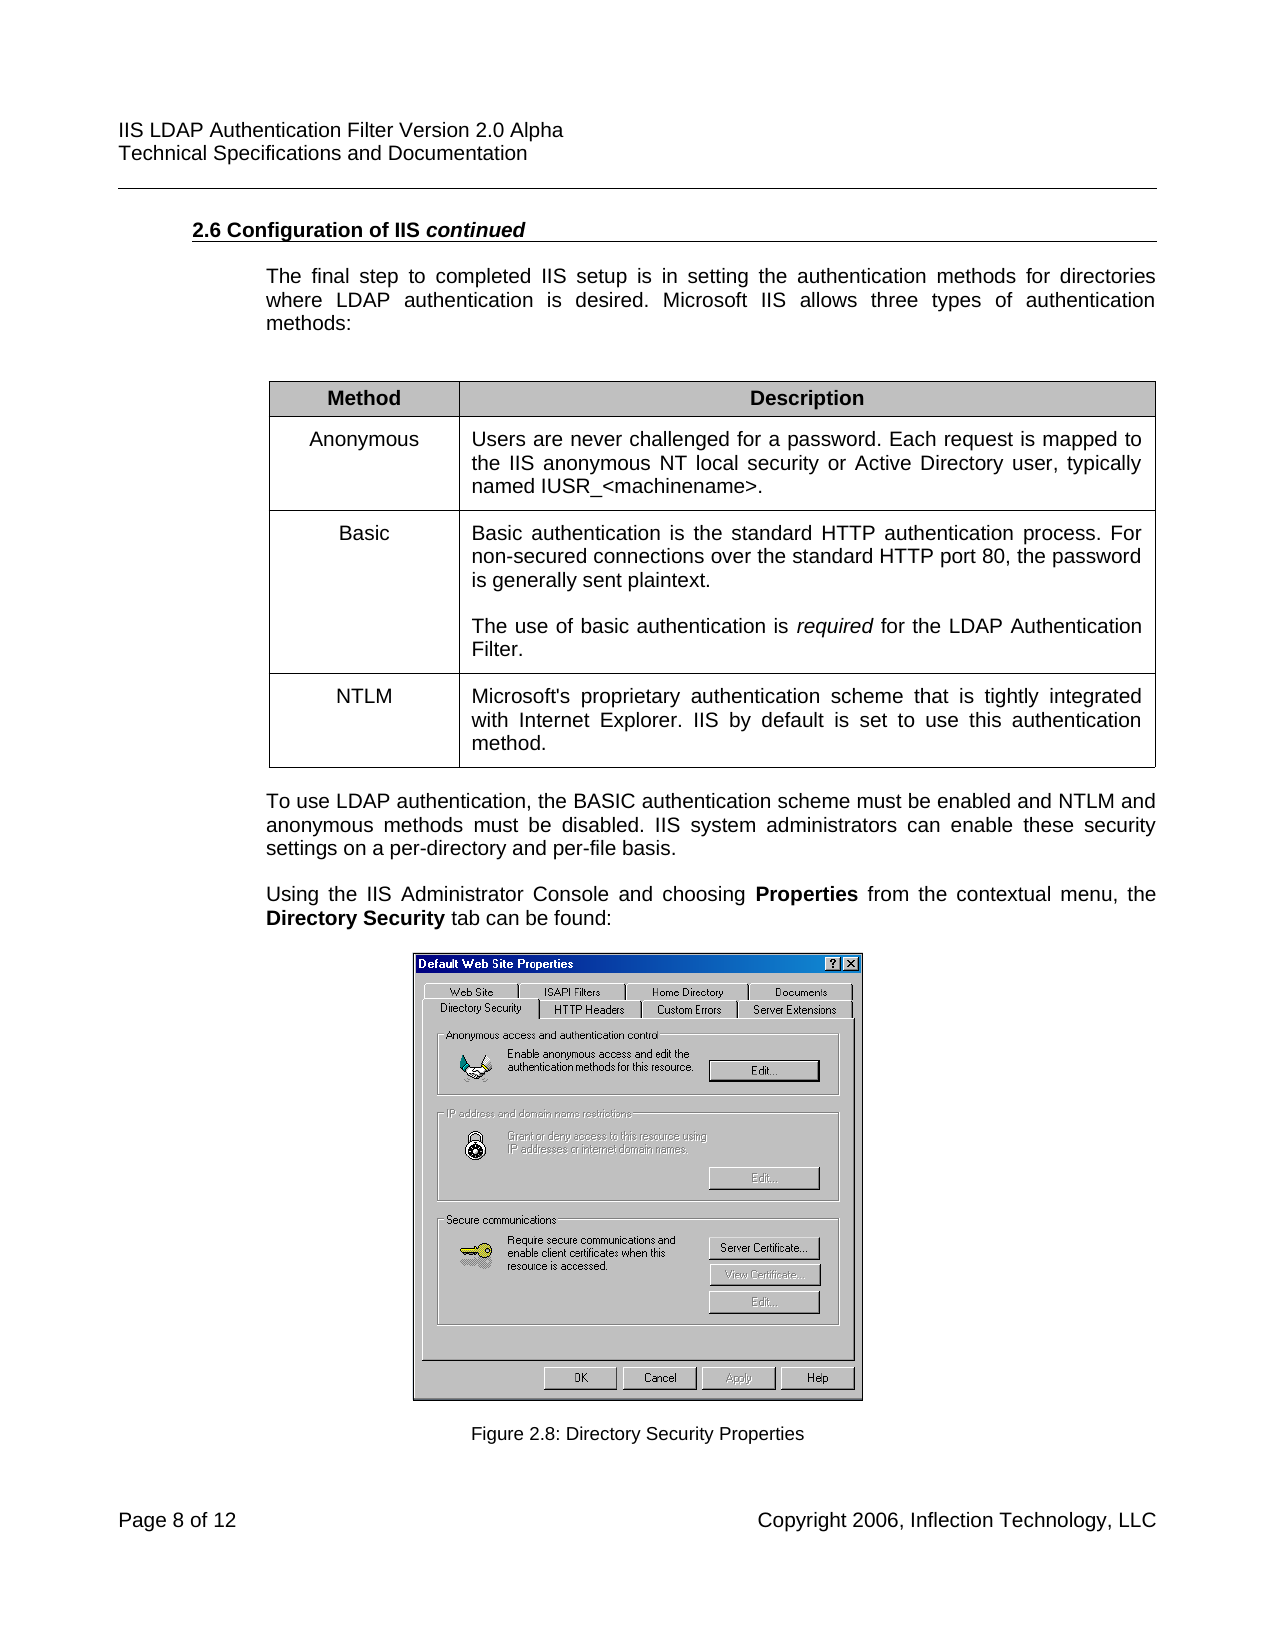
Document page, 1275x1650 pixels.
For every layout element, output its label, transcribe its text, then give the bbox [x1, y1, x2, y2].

table_cell Users are never challenged for a password. Each request is mapped to the IIS anonymous NT local security or Active Directory user, typically named IUSR_<machinename>. [460, 417, 1155, 509]
table_header Method [270, 382, 459, 416]
table_cell Basic authentication is the standard HTTP authentication process. For non-secured connections over the standard HTTP port 80, the password is generally sent plaintext. The use of basic authentication is required for the LDAP Authentication Filter. [460, 511, 1155, 673]
text Figure 2.8: Directory Security Properties [118, 1423, 1157, 1444]
text To use LDAP authentication, the BASIC authentication scheme must be enabled and NTLM and anonymous methods must be disabled. IIS system administrators can enable these security settings on a per-directory and per-file basis. [266, 790, 1157, 860]
text 2.6 Configuration of IIS continued [192, 218, 1157, 241]
table_cell Anonymous [270, 417, 459, 509]
table_cell NTLM [270, 674, 459, 767]
table_cell Basic [270, 511, 459, 673]
picture [414, 954, 862, 1400]
table_cell Microsoft's proprietary authentication scheme that is tightly integrated with Internet Explorer. IIS by default is set to use this authentication method. [460, 674, 1155, 767]
text The final step to completed IIS setup is in setting the authentication methods for directories where LDAP authentication is desired. Microsoft IIS allows three types of authentication methods: [266, 265, 1157, 334]
table_header Description [460, 382, 1155, 416]
text Using the IIS Administrator Console and choosing Properties from the contextual menu, the Directory Security tab can be found: [266, 883, 1157, 929]
